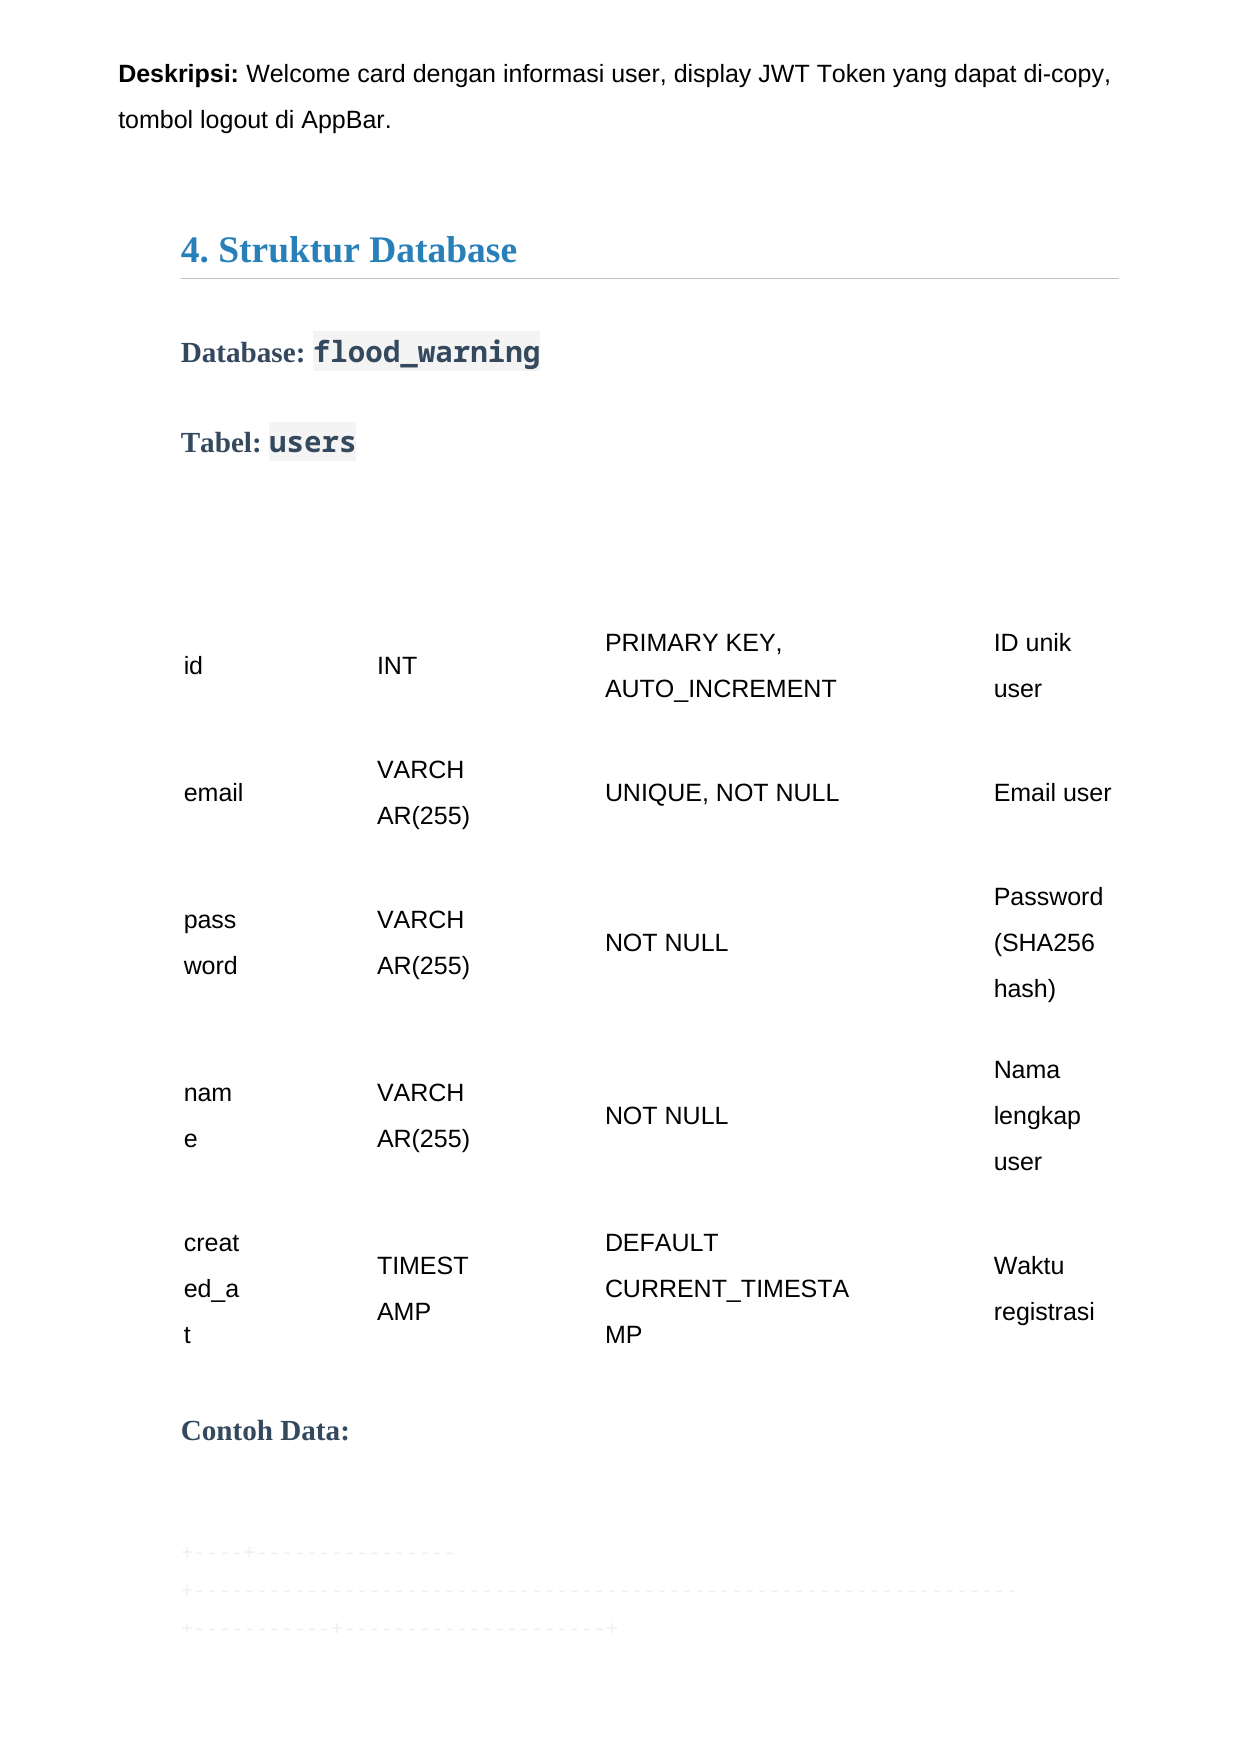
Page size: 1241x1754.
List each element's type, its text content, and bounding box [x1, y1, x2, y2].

table_cell ID unik user [928, 625, 1181, 752]
table_cell Email user [928, 752, 1181, 879]
table_header Tipe Data [311, 498, 539, 625]
table_cell password [118, 879, 311, 1052]
table_cell INT [311, 625, 539, 752]
table_cell Password (SHA256 hash) [928, 879, 1181, 1052]
table_cell UNIQUE, NOT NULL [539, 752, 928, 879]
table_header Constraint [539, 498, 928, 625]
subtitle Database: flood_warning [181, 331, 313, 371]
table_cell VARCHAR(255) [311, 1053, 539, 1226]
table_cell Nama lengkap user [928, 1053, 1181, 1226]
table_header Kolom [118, 498, 311, 625]
table_cell name [118, 1053, 311, 1226]
table_cell PRIMARY KEY, AUTO_INCREMENT [539, 625, 928, 752]
subtitle Contoh Data: [181, 1413, 1119, 1447]
table_cell NOT NULL [539, 879, 928, 1052]
text +----+----------------+------------------------------------------------------------------+-----------+---------------------+ [181, 1542, 1119, 1641]
table_cell TIMESTAMP [311, 1226, 539, 1399]
subtitle 4. Struktur Database [181, 227, 1119, 278]
table_cell email [118, 752, 311, 879]
table_cell VARCHAR(255) [311, 879, 539, 1052]
text Deskripsi: Welcome card dengan informasi user, display JWT Token yang dapat di-copy, tombol logout di AppBar. [118, 59, 1181, 134]
table_cell NOT NULL [539, 1053, 928, 1226]
subtitle Tabel: users [356, 422, 1119, 461]
table_header Keterangan [928, 498, 1181, 625]
table_cell created_at [118, 1226, 311, 1399]
table_cell VARCHAR(255) [311, 752, 539, 879]
subtitle Database: flood_warning [540, 331, 1119, 371]
table_cell DEFAULT CURRENT_TIMESTAMP [539, 1226, 928, 1399]
table_cell Waktu registrasi [928, 1226, 1181, 1399]
table_cell id [118, 625, 311, 752]
subtitle Tabel: users [181, 422, 269, 461]
